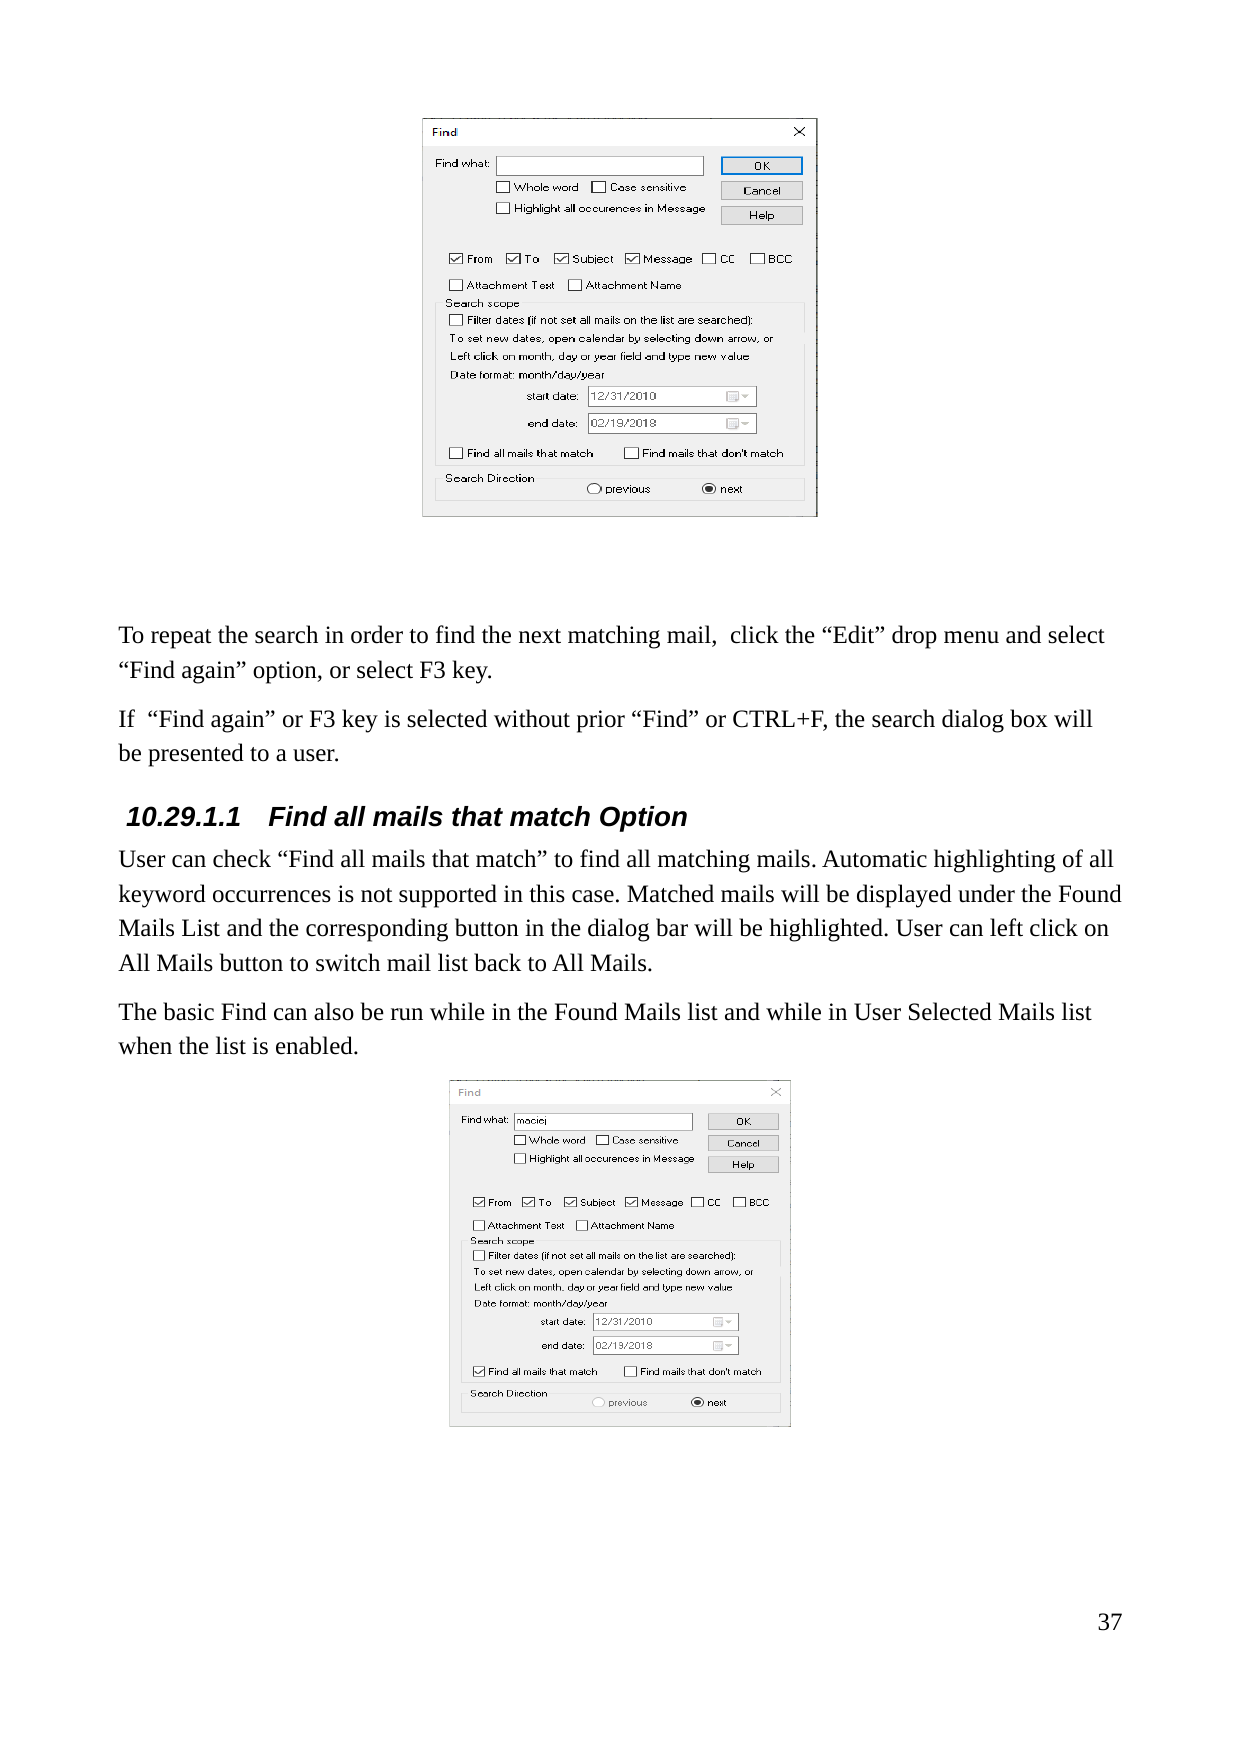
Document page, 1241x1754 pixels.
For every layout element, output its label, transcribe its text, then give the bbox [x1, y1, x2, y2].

picture [422, 118, 818, 517]
picture [449, 1080, 791, 1427]
text If “Find again” or F3 key is selected without prior “Find” or CTRL+F, the search dialog box will be presented to a user. [118, 704, 1122, 767]
text User can check “Find all mails that match” to find all matching mails. Automatic highlighting of all keyword occurrences is not supported in this case. Matched mails will be displayed under the Found Mails List and the corresponding button in the dialog bar will be highlighted. User can left click on All Mails button to switch mail list back to All Mails. [118, 844, 1122, 977]
text The basic Find can also be run while in the Found Mails list and while in User Selected Mails list when the list is enabled. [118, 997, 1122, 1060]
subtitle Find all mails that match Option [118, 800, 1122, 832]
text To repeat the search in order to find the next matching mail, click the “Edit” drop menu and select “Find again” option, or select F3 key. [118, 620, 1122, 684]
